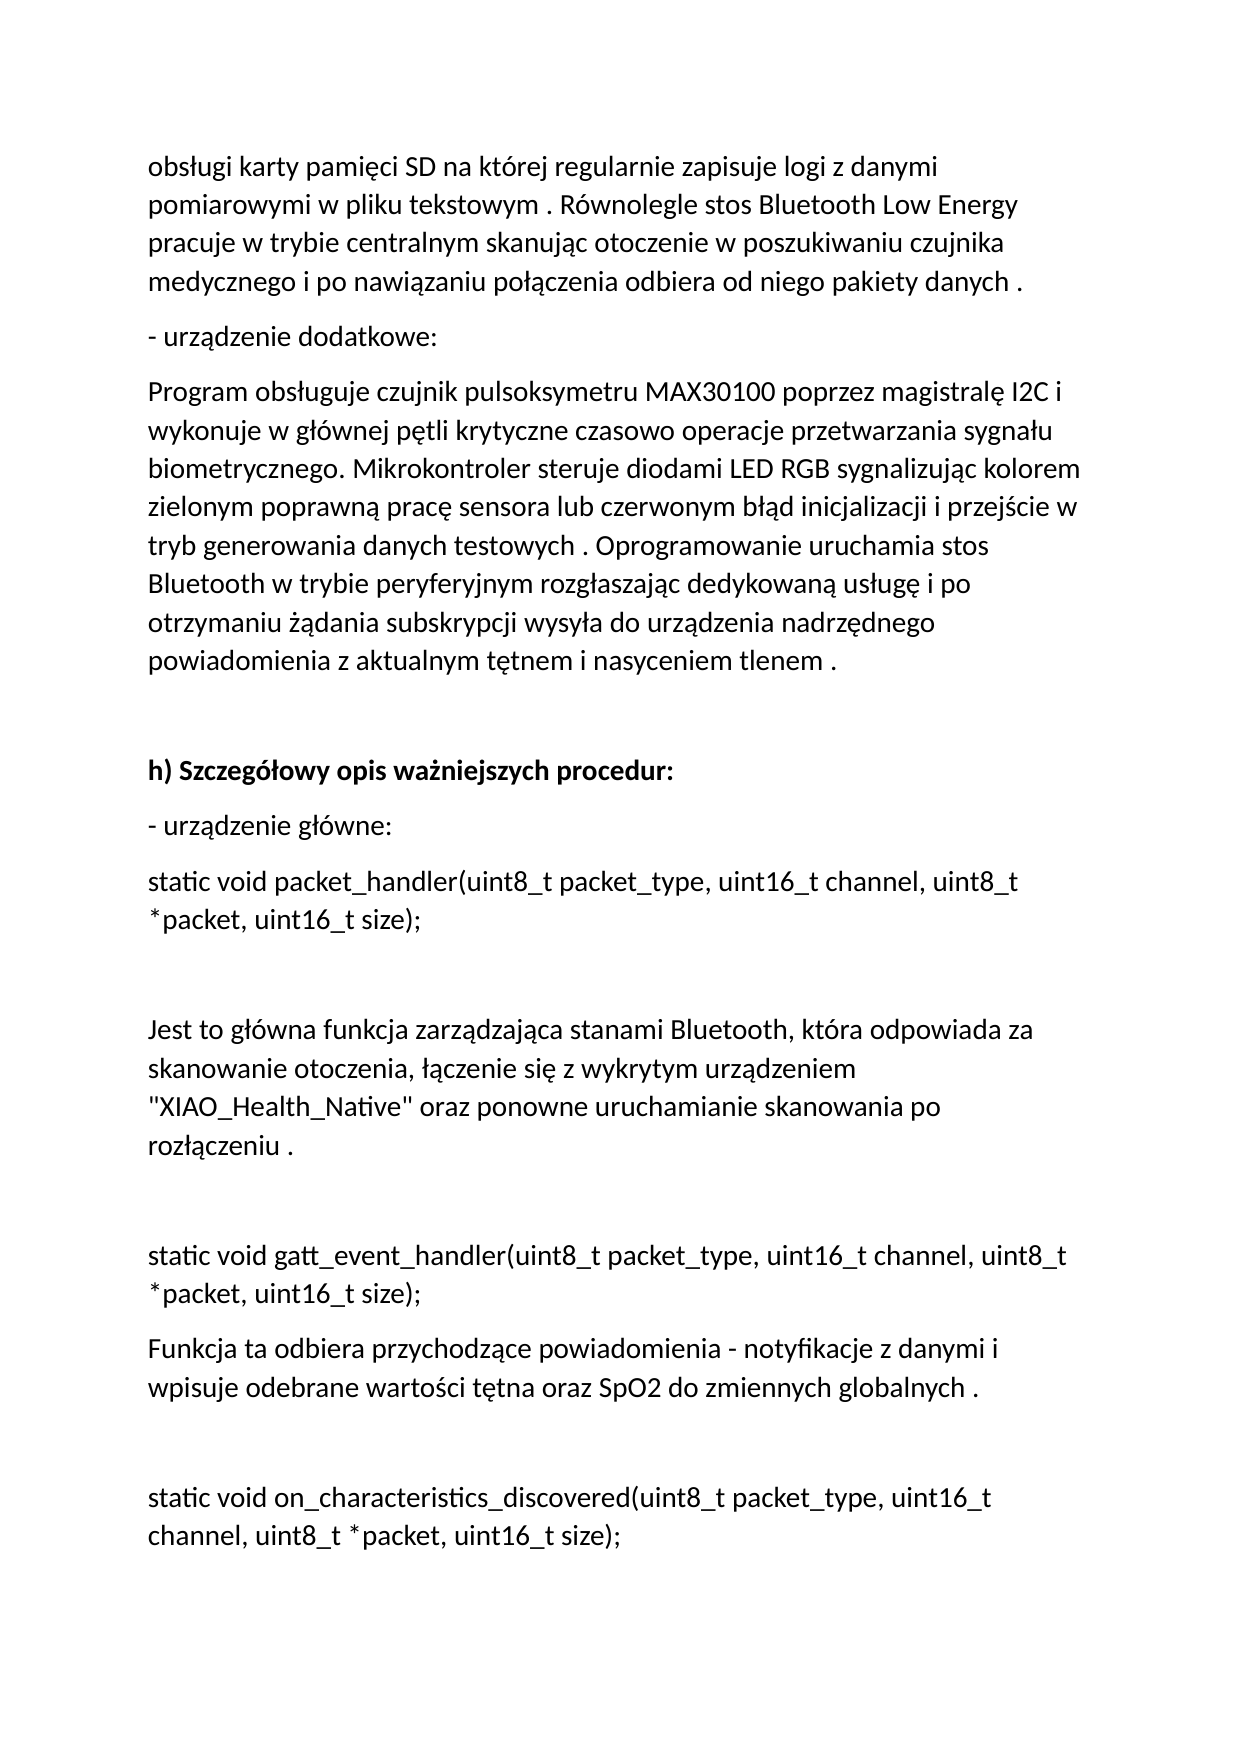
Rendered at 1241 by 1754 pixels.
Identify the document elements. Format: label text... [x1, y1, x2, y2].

text static void on_characteristics_discovered(uint8_t packet_type, uint16_t channel, uint8_t *packet, uint16_t size); [148, 1479, 1093, 1553]
text - urządzenie główne: [148, 807, 1093, 843]
text - urządzenie dodatkowe: [148, 318, 1093, 354]
text Jest to główna funkcja zarządzająca stanami Bluetooth, która odpowiada za skanowanie otoczenia, łączenie się z wykrytym urządzeniem "XIAO_Health_Native" oraz ponowne uruchamianie skanowania po rozłączeniu . [148, 1011, 1093, 1162]
text obsługi karty pamięci SD na której regularnie zapisuje logi z danymi pomiarowymi w pliku tekstowym . Równolegle stos Bluetooth Low Energy pracuje w trybie centralnym skanując otoczenie w poszukiwaniu czujnika medycznego i po nawiązaniu połączenia odbiera od niego pakiety danych . [148, 148, 1093, 298]
text Program obsługuje czujnik pulsoksymetru MAX30100 poprzez magistralę I2C i wykonuje w głównej pętli krytyczne czasowo operacje przetwarzania sygnału biometrycznego. Mikrokontroler steruje diodami LED RGB sygnalizując kolorem zielonym poprawną pracę sensora lub czerwonym błąd inicjalizacji i przejście w tryb generowania danych testowych . Oprogramowanie uruchamia stos Bluetooth w trybie peryferyjnym rozgłaszając dedykowaną usługę i po otrzymaniu żądania subskrypcji wysyła do urządzenia nadrzędnego powiadomienia z aktualnym tętnem i nasyceniem tlenem . [148, 373, 1093, 678]
text static void gatt_event_handler(uint8_t packet_type, uint16_t channel, uint8_t *packet, uint16_t size); [148, 1237, 1093, 1311]
text h) Szczegółowy opis ważniejszych procedur: [148, 752, 1093, 788]
text Funkcja ta odbiera przychodzące powiadomienia - notyfikacje z danymi i wpisuje odebrane wartości tętna oraz SpO2 do zmiennych globalnych . [148, 1330, 1093, 1404]
text static void packet_handler(uint8_t packet_type, uint16_t channel, uint8_t *packet, uint16_t size); [148, 863, 1093, 937]
